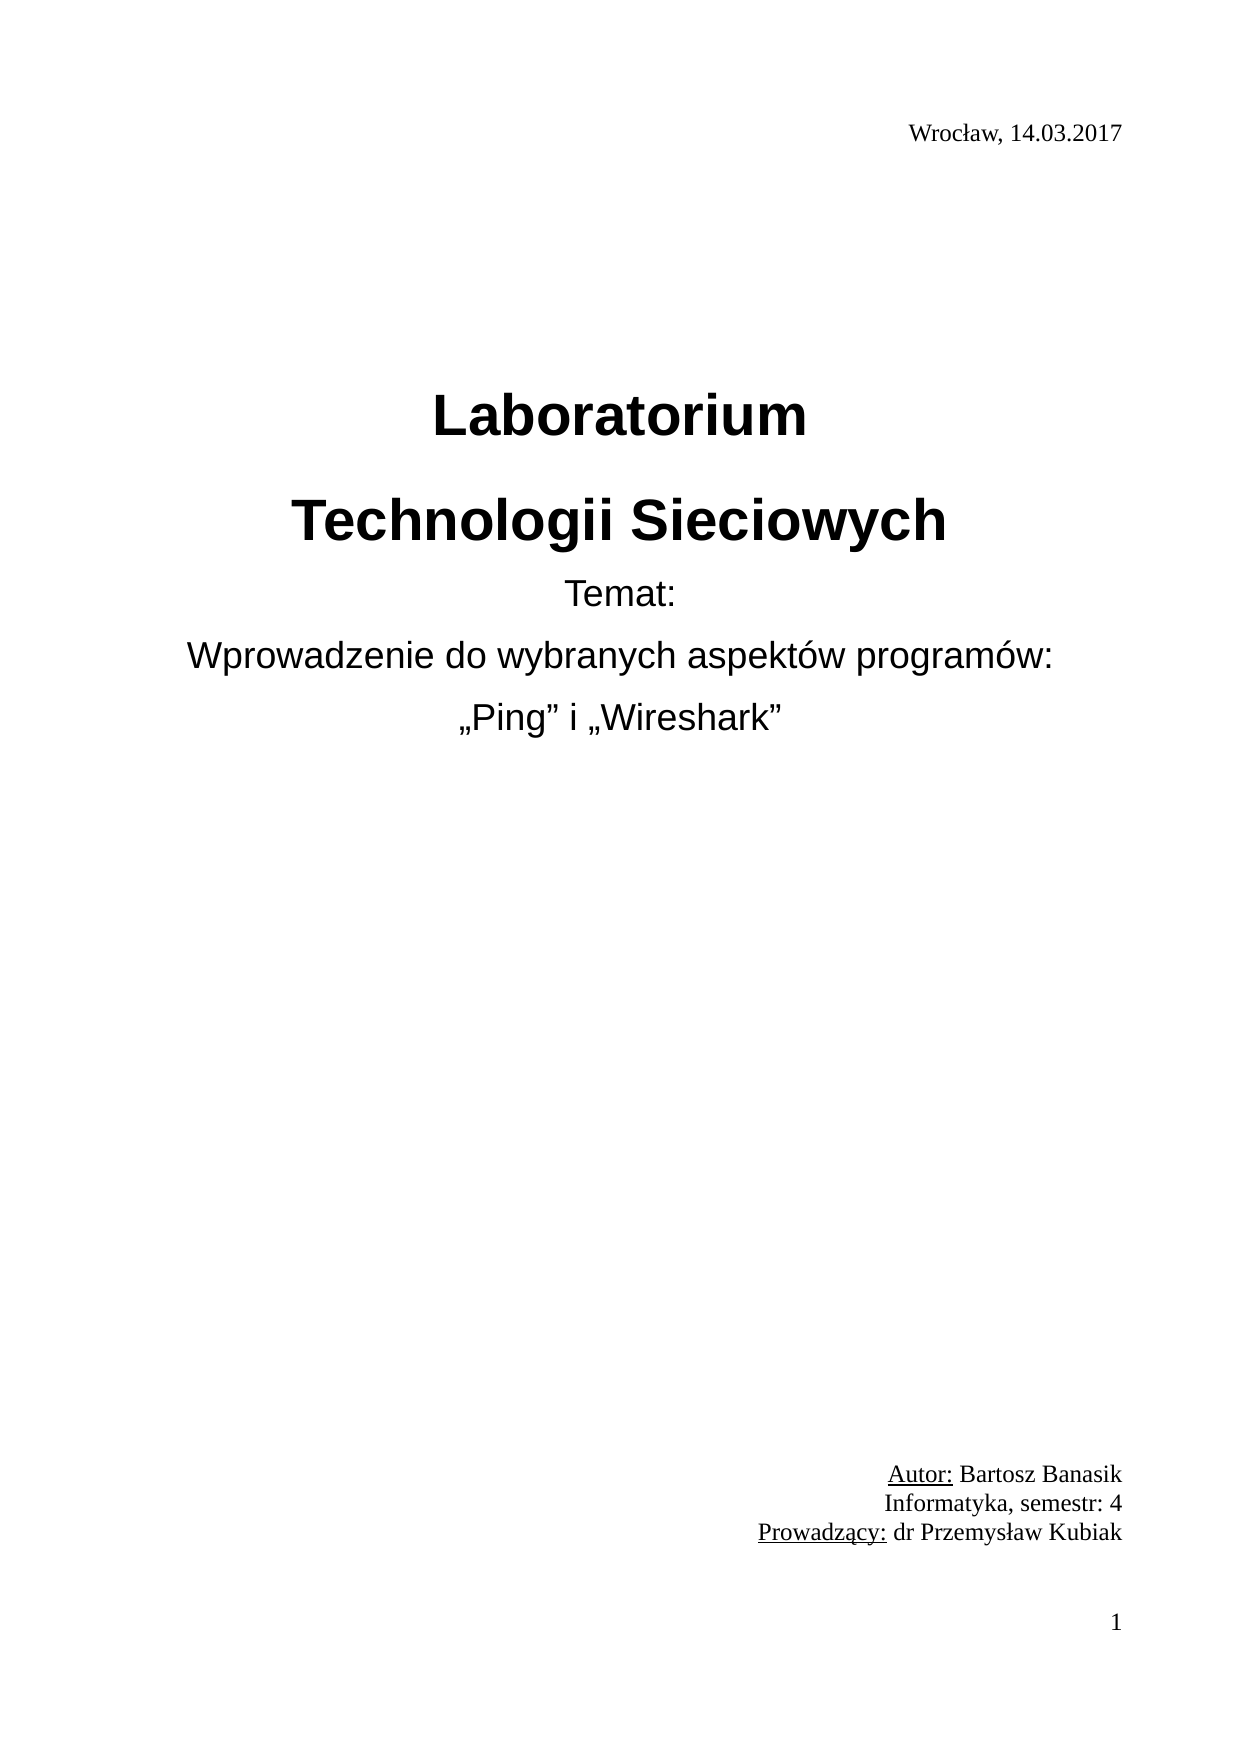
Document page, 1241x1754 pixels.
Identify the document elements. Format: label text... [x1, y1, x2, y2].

subtitle Temat: [118, 571, 1122, 614]
text Wrocław, 14.03.2017 [118, 118, 1122, 147]
text Autor: Bartosz Banasik [118, 1459, 1122, 1488]
text Prowadzący: dr Przemysław Kubiak [118, 1517, 1122, 1546]
title Laboratorium [118, 381, 1122, 448]
subtitle „Ping” i „Wireshark” [118, 695, 1122, 738]
subtitle Wprowadzenie do wybranych aspektów programów: [118, 633, 1122, 676]
text Informatyka, semestr: 4 [118, 1488, 1122, 1517]
title Technologii Sieciowych [118, 486, 1122, 553]
